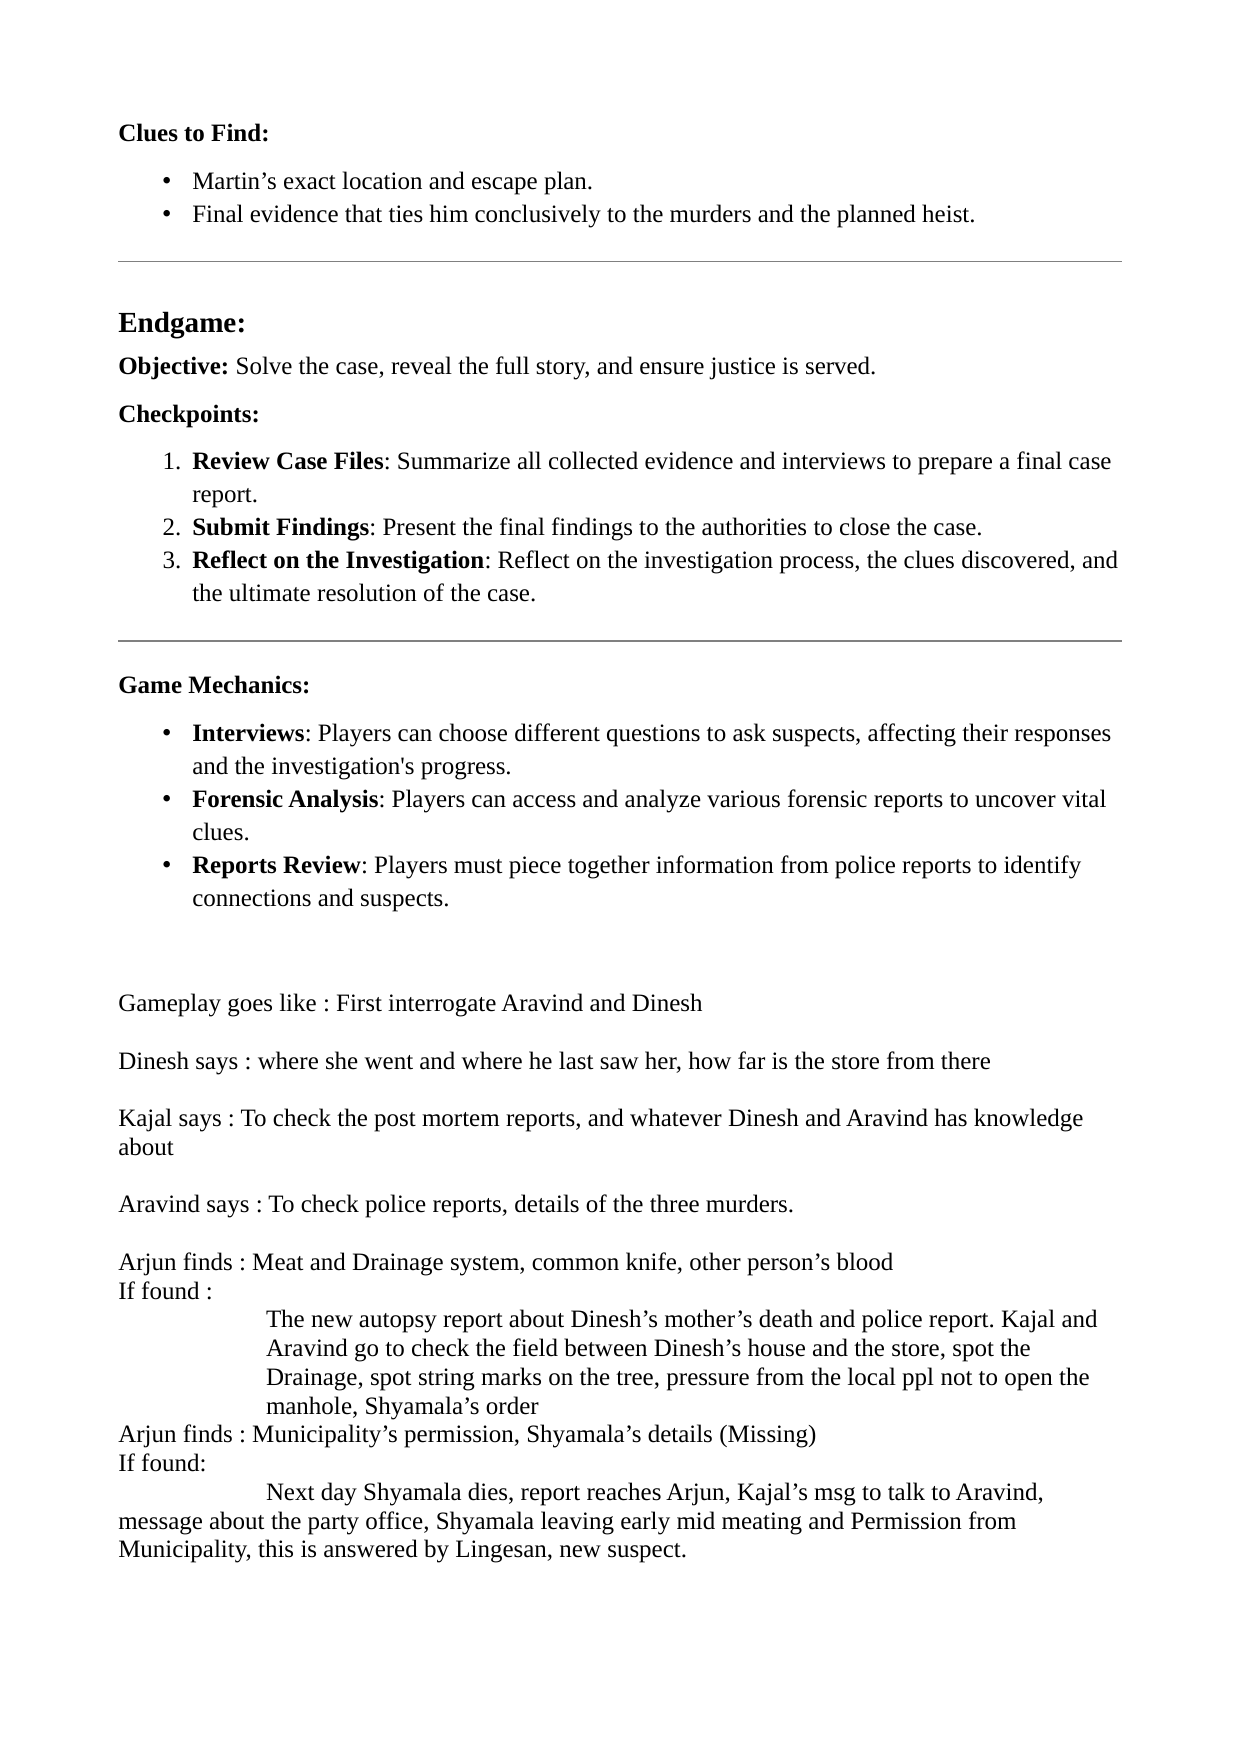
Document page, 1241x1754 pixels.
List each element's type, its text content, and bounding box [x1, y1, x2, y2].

text The new autopsy report about Dinesh’s mother’s death and police report. Kajal and Aravind go to check the field between Dinesh’s house and the store, spot the Drainage, spot string marks on the tree, pressure from the local ppl not to open the manhole, Shyamala’s order [118, 1304, 1122, 1419]
text If found: [118, 1448, 1122, 1477]
list Review Case Files: Summarize all collected evidence and interviews to prepare a final case report. [162, 446, 1122, 508]
text Arjun finds : Municipality’s permission, Shyamala’s details (Missing) [118, 1419, 1122, 1448]
list Interviews: Players can choose different questions to ask suspects, affecting their responses and the investigation's progress. [162, 718, 1122, 780]
list Final evidence that ties him conclusively to the murders and the planned heist. [162, 199, 1122, 227]
text Aravind says : To check police reports, details of the three murders. [118, 1189, 1122, 1218]
text Next day Shyamala dies, report reaches Arjun, Kajal’s msg to talk to Aravind, message about the party office, Shyamala leaving early mid meating and Permission from Municipality, this is answered by Lingesan, new suspect. [118, 1477, 1122, 1563]
list Forensic Analysis: Players can access and analyze various forensic reports to uncover vital clues. [162, 784, 1122, 846]
list Reports Review: Players must piece together information from police reports to identify connections and suspects. [162, 850, 1122, 912]
text Checkpoints: [118, 399, 1122, 428]
list Martin’s exact location and escape plan. [162, 166, 1122, 194]
list Reflect on the Investigation: Reflect on the investigation process, the clues discovered, and the ultimate resolution of the case. [162, 546, 1122, 607]
text If found : [118, 1276, 1122, 1304]
subtitle Endgame: [118, 305, 1122, 339]
text Arjun finds : Meat and Drainage system, common knife, other person’s blood [118, 1247, 1122, 1276]
text Objective: Solve the case, reveal the full story, and ensure justice is served. [118, 351, 1122, 380]
text Dinesh says : where she went and where he last saw her, how far is the store from there [118, 1046, 1122, 1074]
text Game Mechanics: [118, 670, 1122, 699]
list Submit Findings: Present the final findings to the authorities to close the case. [162, 512, 1122, 541]
text Clues to Find: [118, 118, 1122, 147]
text Gameplay goes like : First interrogate Aravind and Dinesh [118, 988, 1122, 1017]
text Kajal says : To check the post mortem reports, and whatever Dinesh and Aravind has knowledge about [118, 1103, 1122, 1161]
